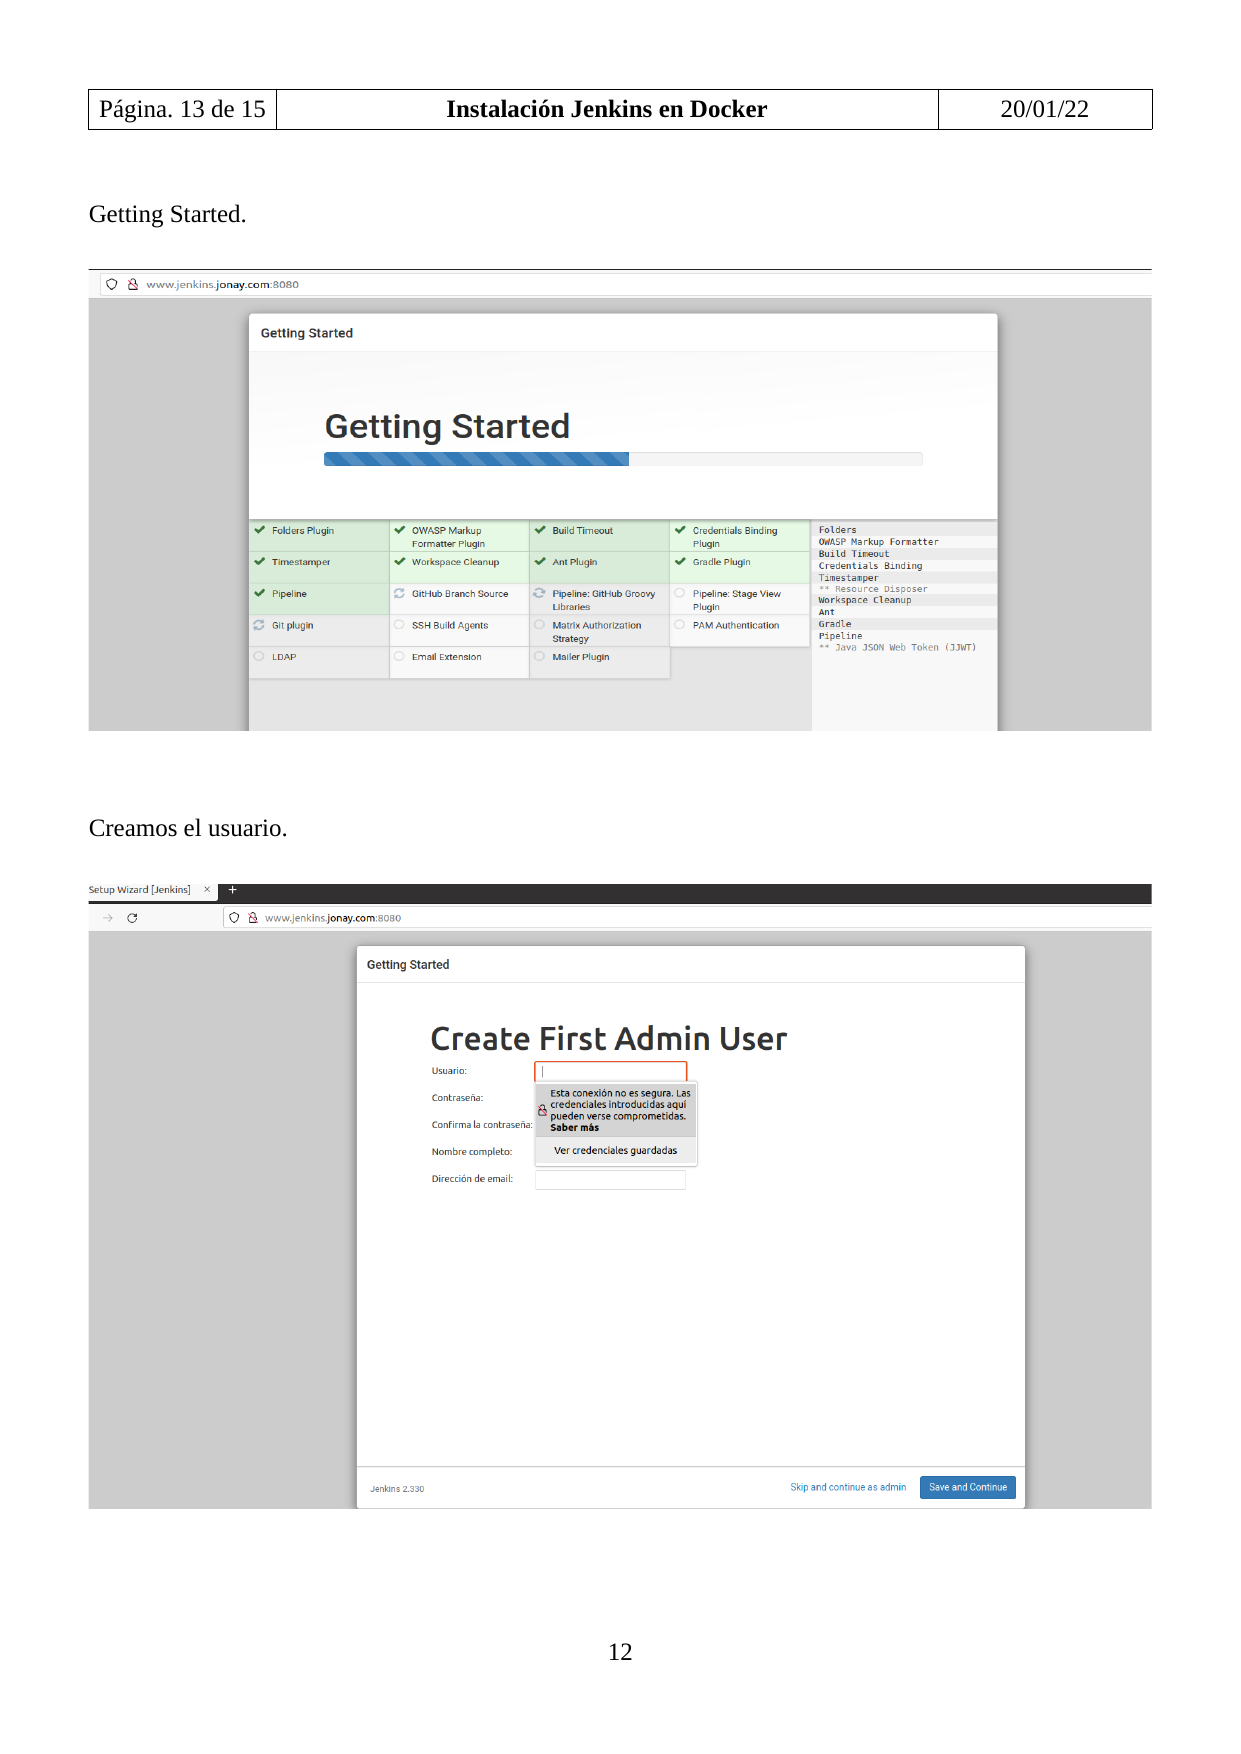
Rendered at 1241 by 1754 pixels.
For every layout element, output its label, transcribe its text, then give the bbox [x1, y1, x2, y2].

picture [88, 884, 1152, 1509]
picture [88, 269, 1152, 731]
text Creamos el usuario. [88, 813, 1152, 842]
text Getting Started. [88, 199, 1152, 228]
